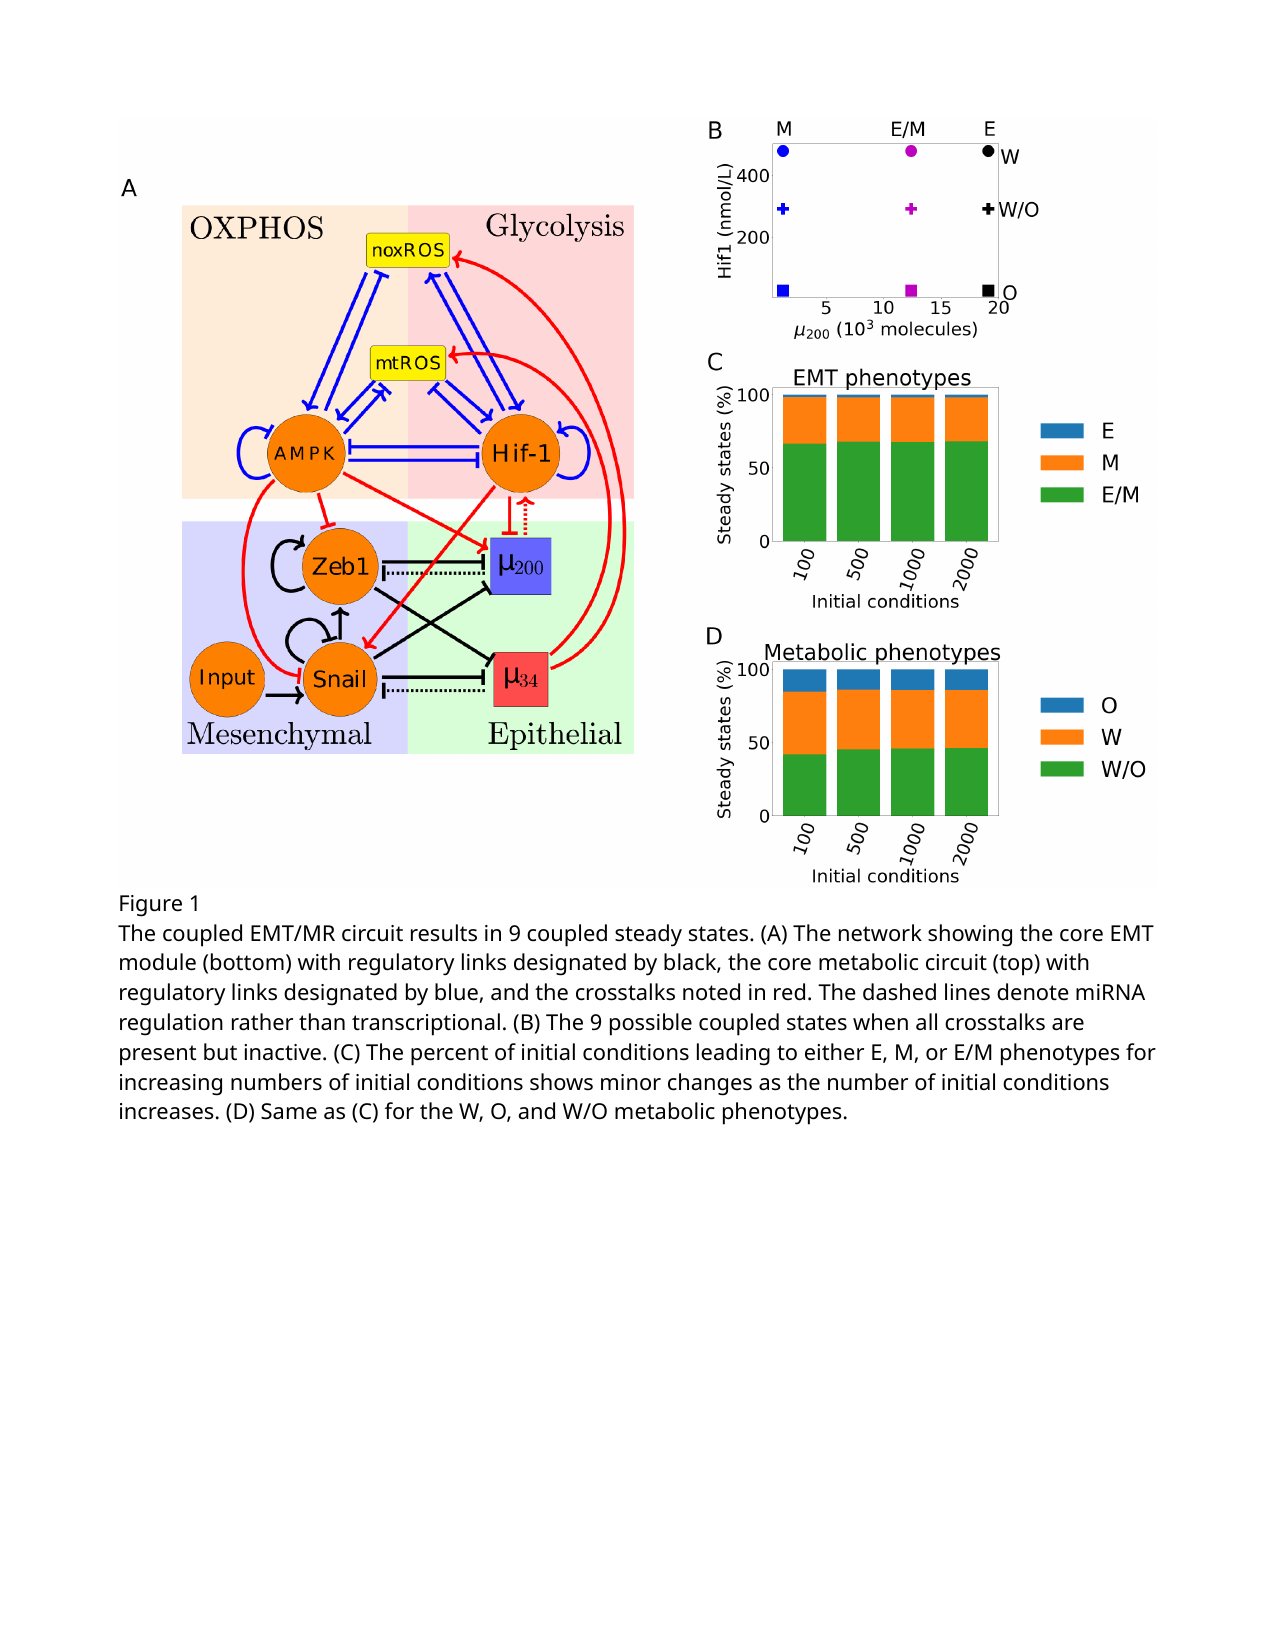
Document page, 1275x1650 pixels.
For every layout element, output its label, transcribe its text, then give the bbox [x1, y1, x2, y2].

text The coupled EMT/MR circuit results in 9 coupled steady states. (A) The network showing the core EMT module (bottom) with regulatory links designated by black, the core metabolic circuit (top) with regulatory links designated by blue, and the crosstalks noted in red. The dashed lines denote miRNA regulation rather than transcriptional. (B) The 9 possible coupled states when all crosstalks are present but inactive. (C) The percent of initial conditions leading to either E, M, or E/M phenotypes for increasing numbers of initial conditions shows minor changes as the number of initial conditions increases. (D) Same as (C) for the W, O, and W/O metabolic phenotypes. [118, 917, 1157, 1126]
text Figure 1 [118, 888, 1157, 917]
picture [118, 118, 1157, 888]
